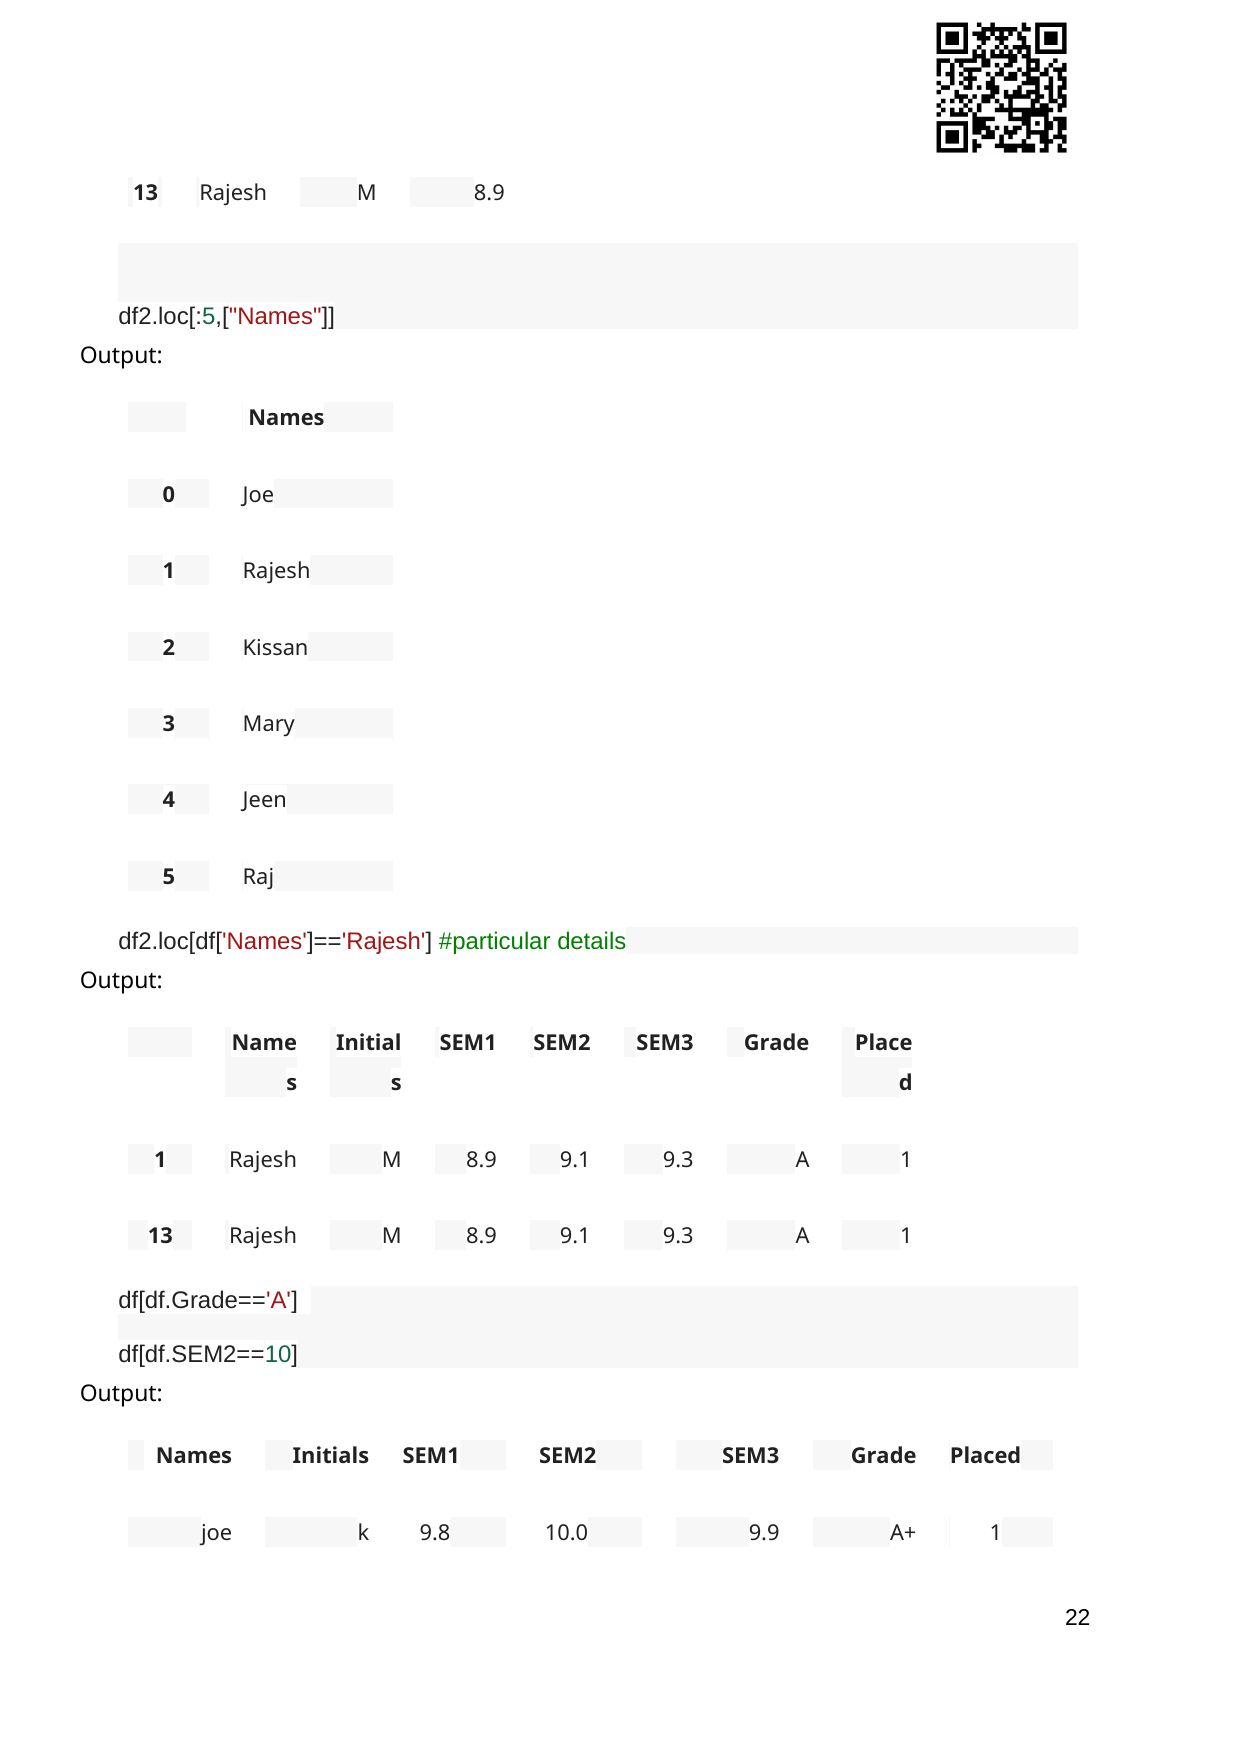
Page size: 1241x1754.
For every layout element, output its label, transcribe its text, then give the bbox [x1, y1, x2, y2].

text df2.loc[:5,["Names"]] [118, 302, 1078, 329]
table_cell M [290, 150, 399, 226]
table_cell 9.8 [392, 1490, 528, 1566]
table_cell 9.1 [520, 1117, 613, 1193]
table_cell 9.3 [613, 1193, 716, 1270]
table_cell 10.0 [529, 1490, 665, 1566]
table_cell 1 [118, 1117, 215, 1193]
table_header Initials [320, 1000, 424, 1117]
table_header SEM1 [424, 1000, 519, 1117]
table_cell 1 [832, 1193, 935, 1270]
table_header Names [215, 1000, 319, 1117]
table_cell A [716, 1117, 832, 1193]
table_cell joe [118, 1490, 255, 1566]
table_cell 5 [118, 834, 232, 910]
table_cell A+ [802, 1490, 939, 1566]
text df[df.Grade=='A'] [118, 1286, 1078, 1314]
table_header Grade [716, 1000, 832, 1117]
table_header Names [232, 375, 416, 452]
table_header SEM1 [392, 1413, 528, 1490]
table_cell Mary [232, 681, 416, 757]
table_cell 1 [832, 1117, 935, 1193]
table_cell 2 [118, 605, 232, 681]
table_header Initials [255, 1413, 392, 1490]
table_cell M [320, 1193, 424, 1270]
text Output: [74, 339, 1153, 370]
table_cell 3 [118, 681, 232, 757]
table_header SEM2 [529, 1413, 665, 1490]
table_header Grade [802, 1413, 939, 1490]
table_header SEM3 [665, 1413, 802, 1490]
table_header SEM2 [520, 1000, 613, 1117]
table_header Placed [832, 1000, 935, 1117]
table_cell 4 [118, 758, 232, 834]
table_header [118, 375, 232, 452]
text df[df.SEM2==10] [118, 1340, 1078, 1368]
table_cell Rajesh [232, 528, 416, 604]
table_cell Joe [232, 452, 416, 528]
text Output: [74, 964, 1153, 995]
table_cell 1 [118, 528, 232, 604]
table_header Names [118, 1413, 255, 1490]
table_cell Jeen [232, 758, 416, 834]
table_cell M [320, 1117, 424, 1193]
table_cell 8.9 [424, 1193, 519, 1270]
table_cell Kissan [232, 605, 416, 681]
table_header SEM3 [613, 1000, 716, 1117]
table_cell Raj [232, 834, 416, 910]
table_cell 1 [939, 1490, 1076, 1566]
table_cell A [716, 1193, 832, 1270]
table_cell Rajesh [215, 1193, 319, 1270]
table_cell k [255, 1490, 392, 1566]
table_cell 8.9 [424, 1117, 519, 1193]
table_cell 9.1 [520, 1193, 613, 1270]
table_cell Rajesh [215, 1117, 319, 1193]
table_cell 9.3 [613, 1117, 716, 1193]
table_cell Rajesh [185, 150, 290, 226]
table_cell 9.9 [665, 1490, 802, 1566]
text Output: [74, 1377, 1153, 1409]
table_cell 13 [118, 1193, 215, 1270]
table_cell 0 [118, 452, 232, 528]
table_header Placed [939, 1413, 1076, 1490]
table_cell 8.9 [399, 150, 527, 226]
text df2.loc[df['Names']=='Rajesh'] #particular details [118, 927, 1078, 954]
table_header [118, 1000, 215, 1117]
table_cell 13 [118, 150, 185, 226]
